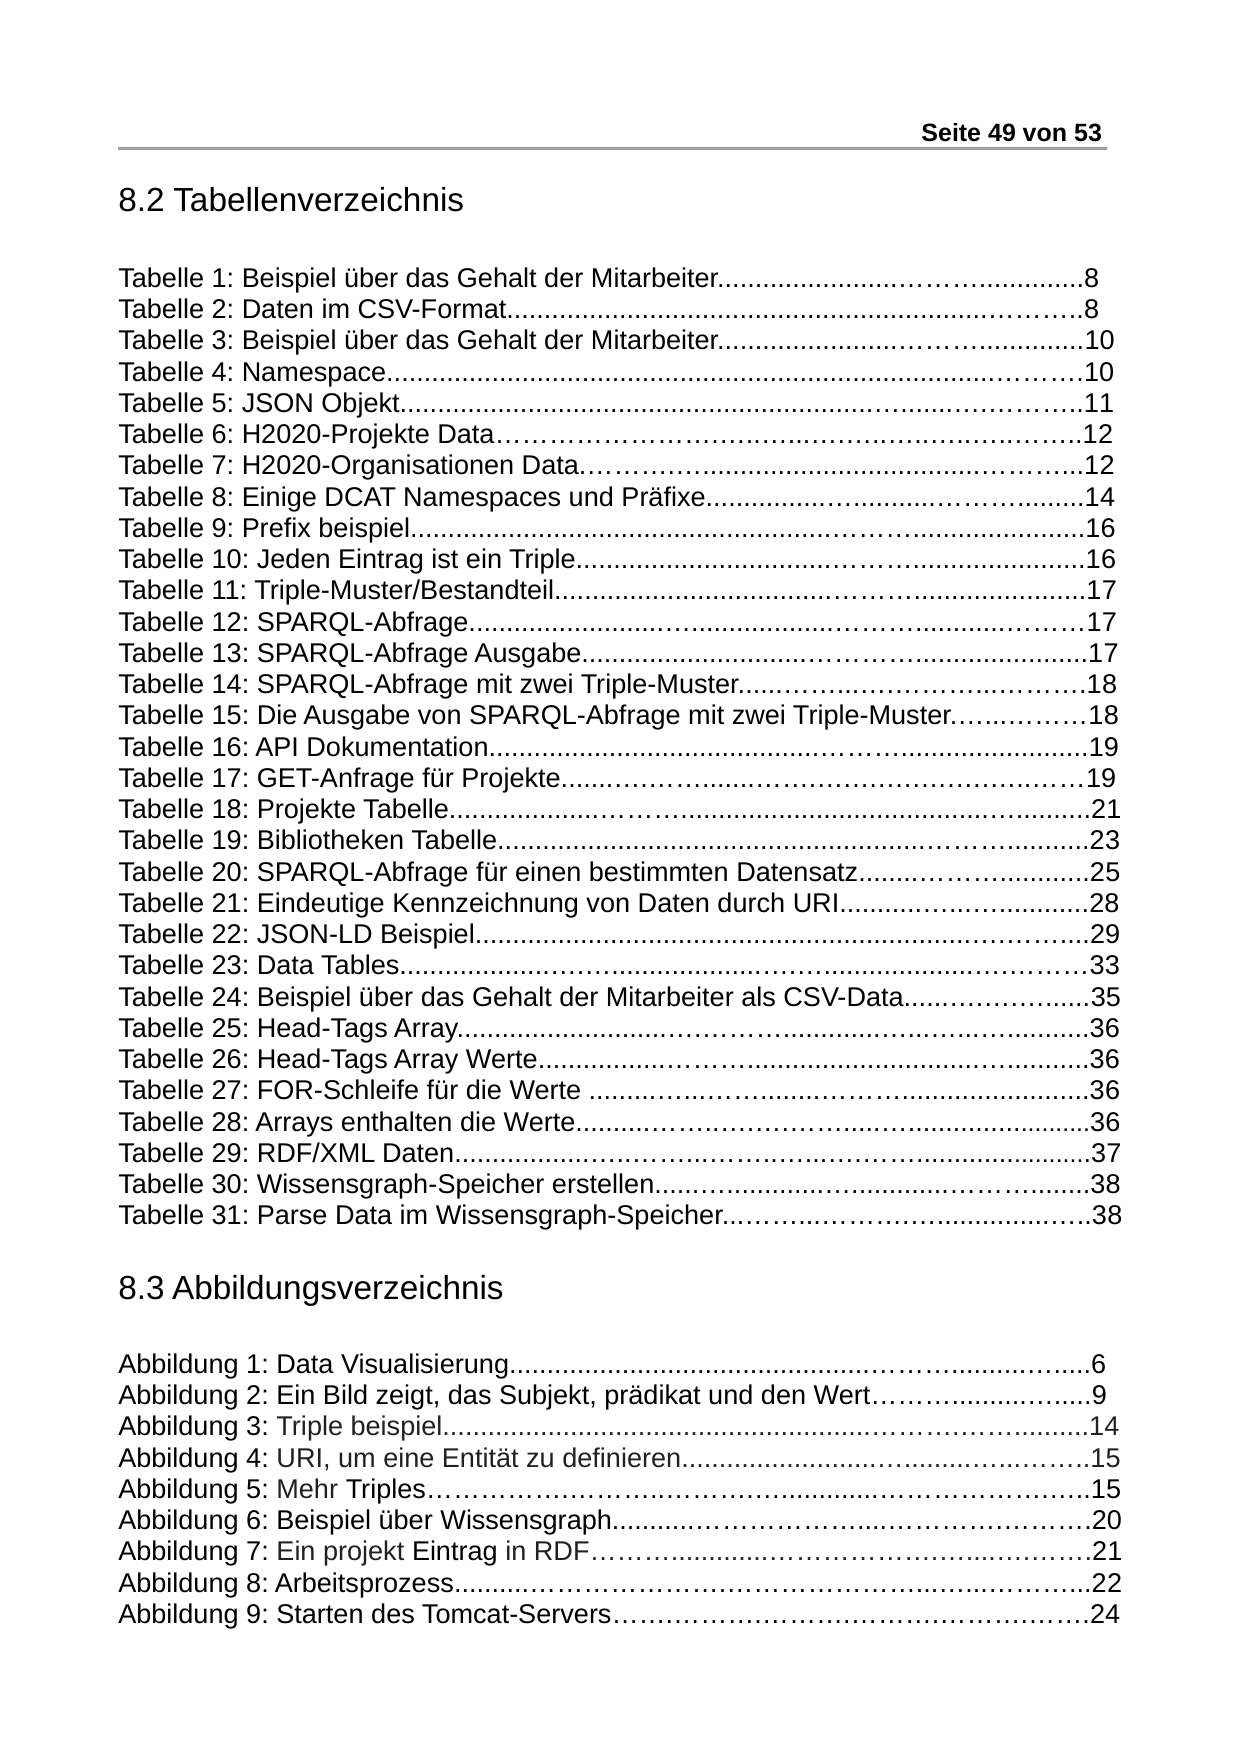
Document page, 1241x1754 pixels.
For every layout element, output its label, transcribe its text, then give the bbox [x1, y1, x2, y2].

text Abbildung 4: URI, um eine Entität zu definieren..........................….........…...……..15 [118, 1442, 1123, 1473]
text Abbildung 7: Ein projekt Eintrag in RDF……….............……………….…....….…….21 [118, 1535, 1123, 1567]
subtitle 8.2 Tabellenverzeichnis [118, 180, 1123, 218]
text Tabelle 7: H2020-Organisationen Data.……….….....................................………...12 [118, 449, 1123, 481]
text Tabelle 28: Arrays enthalten die Werte..........……..….….…….....….........................36 [118, 1106, 1123, 1137]
text Tabelle 1: Beispiel über das Gehalt der Mitarbeiter........................………..............8 [118, 262, 1123, 293]
text Tabelle 25: Head-Tags Array............................….……….............…...…...…...........36 [118, 1012, 1123, 1043]
text Tabelle 16: API Dokumentation............................................……….........................19 [118, 731, 1123, 762]
text Tabelle 18: Projekte Tabelle....................……….........................................…..........21 [118, 793, 1123, 824]
text Tabelle 4: Namespace.................................................................................……….10 [118, 356, 1123, 387]
text Tabelle 26: Head-Tags Array Werte.................………...............................…...........36 [118, 1043, 1123, 1074]
text Tabelle 13: SPARQL-Abfrage Ausgabe..............................………….......................17 [118, 637, 1123, 668]
text Tabelle 19: Bibliotheken Tabelle.........................................................………...........23 [118, 824, 1123, 856]
text Tabelle 2: Daten im CSV-Format................................................................………..8 [118, 293, 1123, 324]
text Tabelle 3: Beispiel über das Gehalt der Mitarbeiter........................………..............10 [118, 324, 1123, 356]
text Tabelle 31: Parse Data im Wissensgraph-Speicher...……...……….…...............…..38 [118, 1199, 1123, 1231]
text Tabelle 8: Einige DCAT Namespaces und Präfixe................…...........……….........14 [118, 481, 1123, 512]
text Tabelle 14: SPARQL-Abfrage mit zwei Triple-Muster......……...….………...……….18 [118, 668, 1123, 699]
text Tabelle 6: H2020-Projekte Data…………………….…..…...….…..…..…..…..……..12 [118, 418, 1123, 449]
text Tabelle 15: Die Ausgabe von SPARQL-Abfrage mit zwei Triple-Muster.…...………18 [118, 699, 1123, 731]
text Tabelle 30: Wissensgraph-Speicher erstellen......….............….............………........38 [118, 1168, 1123, 1199]
text Tabelle 23: Data Tables....................….…....................….…....................….………33 [118, 949, 1123, 981]
text Abbildung 6: Beispiel über Wissensgraph...........………………....………….……….20 [118, 1504, 1123, 1535]
text Tabelle 24: Beispiel über das Gehalt der Mitarbeiter als CSV-Data......….….…......35 [118, 981, 1123, 1012]
text Tabelle 20: SPARQL-Abfrage für einen bestimmten Datensatz........………............25 [118, 856, 1123, 887]
text Abbildung 1: Data Visualisierung................................................………..........….....6 [118, 1348, 1123, 1379]
text Abbildung 2: Ein Bild zeigt, das Subjekt, prädikat und den Wert………..........….....9 [118, 1379, 1123, 1410]
text Tabelle 10: Jeden Eintrag ist ein Triple..................................……….......................16 [118, 543, 1123, 574]
text Tabelle 5: JSON Objekt...............................................................….......….………..11 [118, 387, 1123, 418]
text Tabelle 22: JSON-LD Beispiel..................................................................….……....29 [118, 918, 1123, 949]
text Tabelle 17: GET-Anfrage für Projekte.......….…….......…….….….….….….…..……19 [118, 762, 1123, 793]
text Abbildung 9: Starten des Tomcat-Servers…….……….……….……….……….…….24 [118, 1598, 1123, 1629]
text Tabelle 27: FOR-Schleife für die Werte .........…...……........……….........................36 [118, 1074, 1123, 1106]
text Tabelle 11: Triple-Muster/Bestandteil.....................................……….......................17 [118, 574, 1123, 606]
text Abbildung 3: Triple beispiel.........................................................……….……..........14 [118, 1410, 1123, 1442]
text Tabelle 21: Eindeutige Kennzeichnung von Daten durch URI...........…...…............28 [118, 887, 1123, 918]
text Tabelle 12: SPARQL-Abfrage..........................…...................………............………17 [118, 606, 1123, 637]
text Abbildung 5: Mehr Triples…………….………..……….….............……………….…..15 [118, 1473, 1123, 1504]
text Tabelle 29: RDF/XML Daten..................…..……...……..…...….……........................37 [118, 1137, 1123, 1168]
text Abbildung 8: Arbeitsprozess..........………………….…………………...…...………...22 [118, 1567, 1123, 1598]
subtitle 8.3 Abbildungsverzeichnis [118, 1268, 1123, 1307]
text Tabelle 9: Prefix beispiel........................................................……….......................16 [118, 512, 1123, 543]
